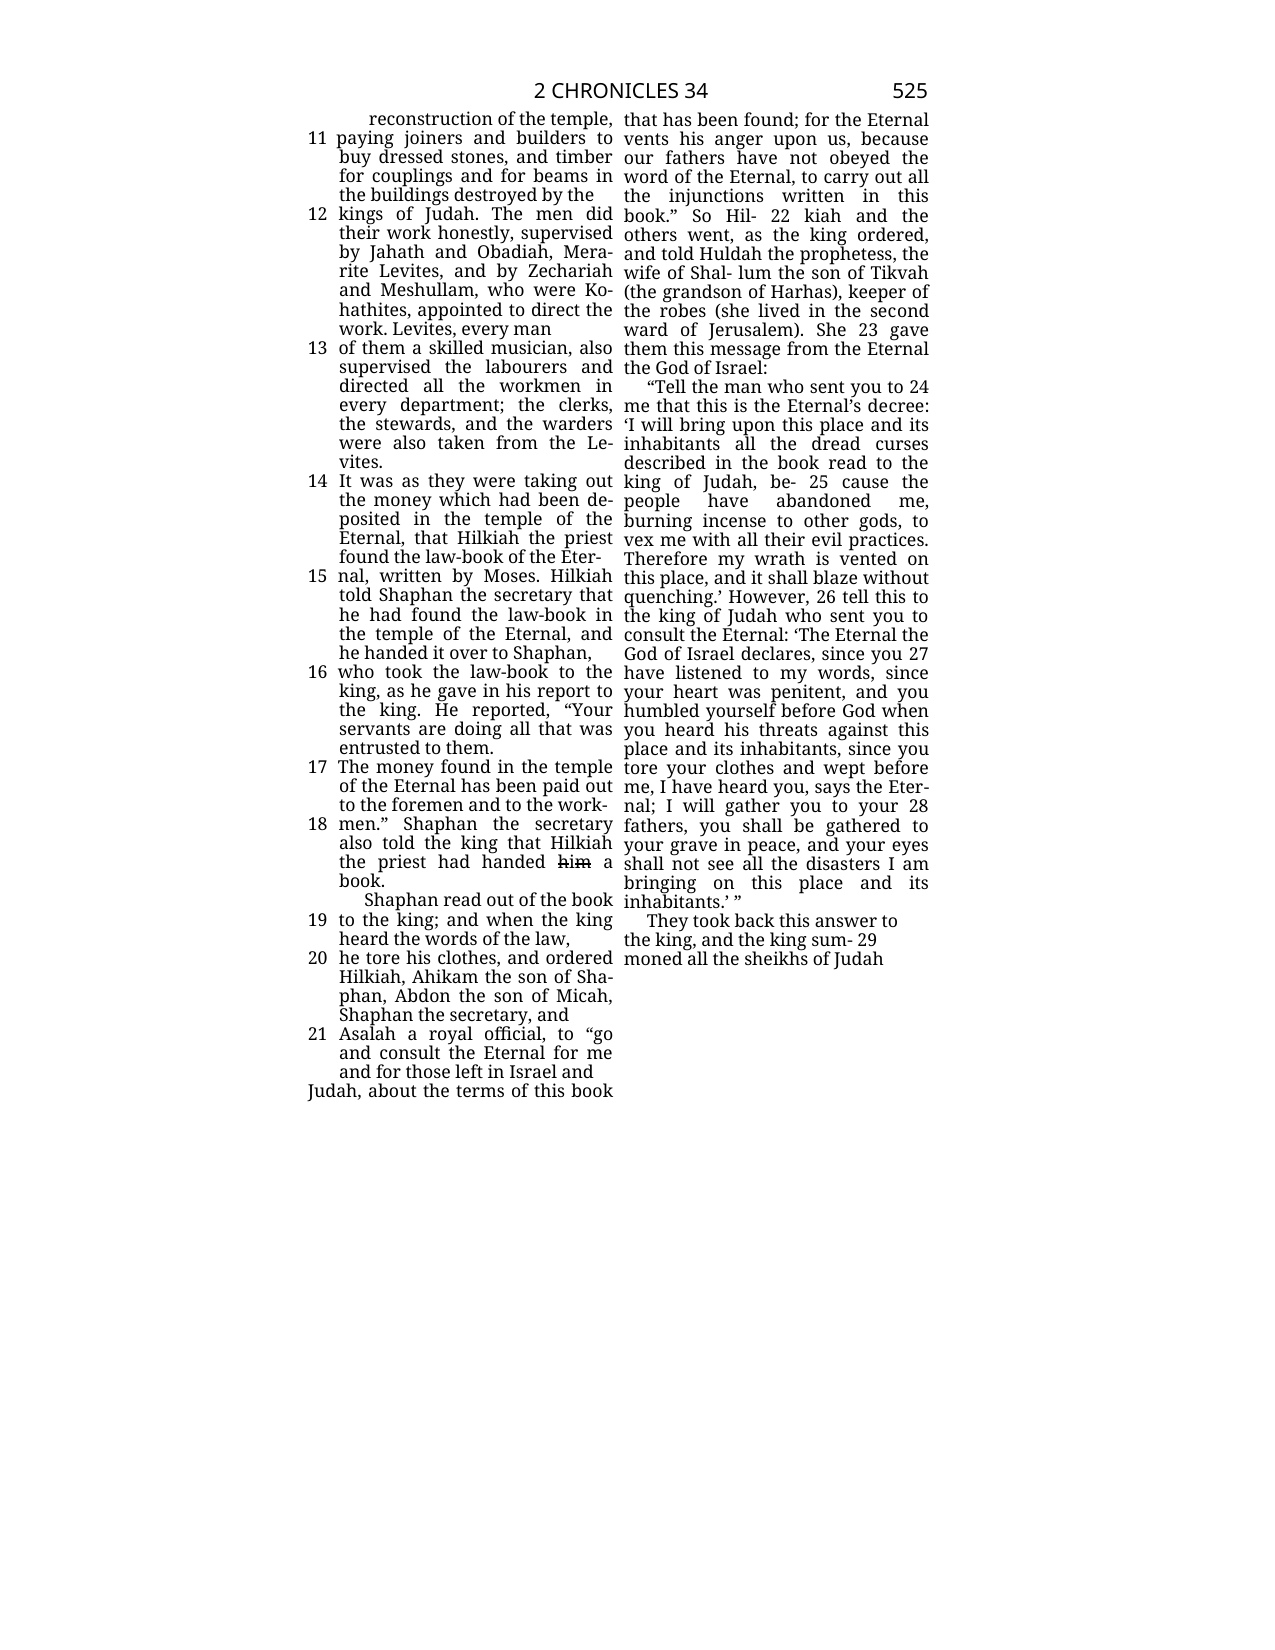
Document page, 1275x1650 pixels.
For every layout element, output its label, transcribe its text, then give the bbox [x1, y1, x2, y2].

text They took back this answer to the king, and the king sum- 29 moned all the sheikhs of Judah [624, 912, 929, 969]
text Judah, about the terms of this book [308, 1082, 613, 1101]
text “Tell the man who sent you to 24 me that this is the Eternal’s de­cree: ‘I will bring upon this place and its inhabitants all the dread curses described in the book read to the king of Judah, be- 25 cause the people have aban­doned me, burning incense to other gods, to vex me with all their evil practices. There­fore my wrath is vented on this place, and it shall blaze without quenching.’ However, 26 tell this to the king of Judah who sent you to consult the Eternal: ‘The Eternal the God of Israel declares, since you 27 have listened to my words, since your heart was penitent, and you humbled yourself before God when you heard his threats against this place and its inhabi­tants, since you tore your clothes and wept before me, I have heard you, says the Eter­nal; I will gather you to your 28 fathers, you shall be gathered to your grave in peace, and your eyes shall not see all the disas­ters I am bringing on this place and its inhabitants.’ ” [624, 378, 929, 912]
list paying joiners and builders to buy dressed stones, and timber for couplings and for beams in the buildings destroyed by the [308, 129, 613, 205]
text reconstruction of the temple, [308, 111, 613, 129]
list kings of Judah. The men did their work honestly, supervised by Jahath and Obadiah, Mera- rite Levites, and by Zechariah and Meshullam, who were Ko- hathites, appointed to direct the work. Levites, every man [308, 205, 613, 339]
list Asalah a royal official, to “go and consult the Eternal for me and for those left in Israel and [308, 1025, 613, 1082]
list he tore his clothes, and ordered Hilkiah, Ahikam the son of Sha­phan, Abdon the son of Micah, Shaphan the secretary, and [308, 949, 613, 1025]
list The money found in the temple of the Eternal has been paid out to the foremen and to the work- [308, 758, 613, 815]
list men.” Shaphan the secretary also told the king that Hilkiah the priest had handed him a book. [308, 815, 613, 892]
list of them a skilled musician, also supervised the labourers and directed all the workmen in every department; the clerks, the stewards, and the warders were also taken from the Le­vites. [308, 339, 613, 472]
list to the king; and when the king heard the words of the law, [308, 911, 613, 949]
list who took the law-book to the king, as he gave in his report to the king. He reported, “Your servants are doing all that was entrusted to them. [308, 663, 613, 758]
text Shaphan read out of the book [308, 892, 613, 911]
list It was as they were taking out the money which had been de­posited in the temple of the Eternal, that Hilkiah the priest found the law-book of the Eter- [308, 472, 613, 568]
text that has been found; for the Eternal vents his anger upon us, because our fathers have not obeyed the word of the Eternal, to carry out all the injunctions written in this book.” So Hil- 22 kiah and the others went, as the king ordered, and told Huldah the prophetess, the wife of Shal- lum the son of Tikvah (the grandson of Harhas), keeper of the robes (she lived in the sec­ond ward of Jerusalem). She 23 gave them this message from the Eternal the God of Israel: [624, 111, 929, 378]
list nal, written by Moses. Hilkiah told Shaphan the secretary that he had found the law-book in the temple of the Eternal, and he handed it over to Shaphan, [308, 568, 613, 663]
